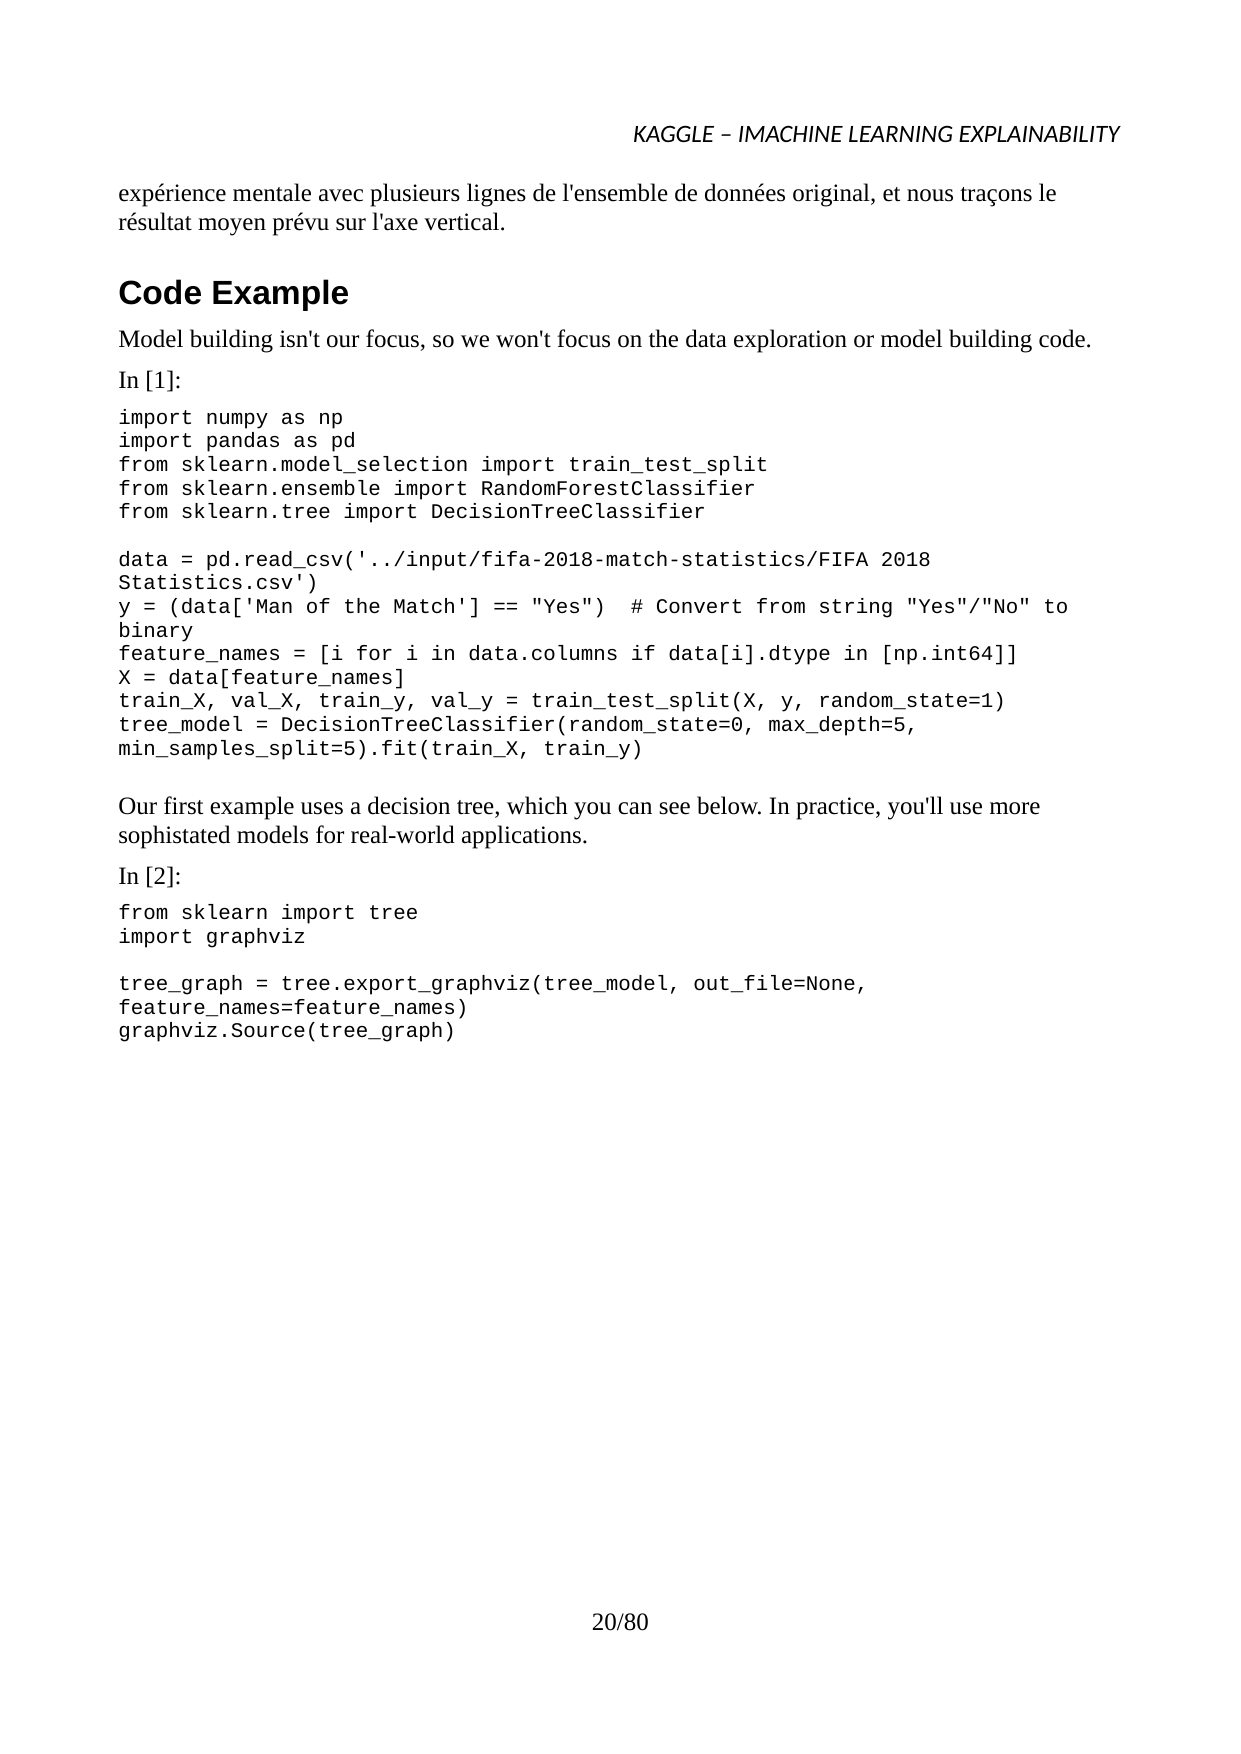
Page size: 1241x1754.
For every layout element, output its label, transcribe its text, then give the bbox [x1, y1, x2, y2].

text Our first example uses a decision tree, which you can see below. In practice, you'll use more sophistated models for real-world applications. [118, 791, 1122, 848]
text from sklearn.ensemble import RandomForestClassifier [118, 478, 1122, 501]
subtitle Code Example [118, 273, 1122, 312]
text from sklearn import tree [118, 902, 1122, 926]
text X = data[feature_names] [118, 667, 1122, 691]
text In [2]: [118, 861, 1122, 890]
text graphviz.Source(tree_graph) [118, 1020, 1122, 1044]
text data = pd.read_csv('../input/fifa-2018-match-statistics/FIFA 2018 Statistics.csv') [118, 549, 1122, 596]
text train_X, val_X, train_y, val_y = train_test_split(X, y, random_state=1) [118, 691, 1122, 714]
text y = (data['Man of the Match'] == "Yes") # Convert from string "Yes"/"No" to binary [118, 596, 1122, 643]
text from sklearn.tree import DecisionTreeClassifier [118, 501, 1122, 525]
text from sklearn.model_selection import train_test_split [118, 454, 1122, 478]
text In [1]: [118, 366, 1122, 394]
text import pandas as pd [118, 430, 1122, 454]
text expérience mentale avec plusieurs lignes de l'ensemble de données original, et nous traçons le résultat moyen prévu sur l'axe vertical. [118, 178, 1122, 236]
text tree_graph = tree.export_graphviz(tree_model, out_file=None, feature_names=feature_names) [118, 973, 1122, 1020]
text Model building isn't our focus, so we won't focus on the data exploration or model building code. [118, 324, 1122, 353]
text import numpy as np [118, 407, 1122, 430]
text feature_names = [i for i in data.columns if data[i].dtype in [np.int64]] [118, 643, 1122, 667]
text tree_model = DecisionTreeClassifier(random_state=0, max_depth=5, min_samples_split=5).fit(train_X, train_y) [118, 714, 1122, 761]
text import graphviz [118, 926, 1122, 949]
